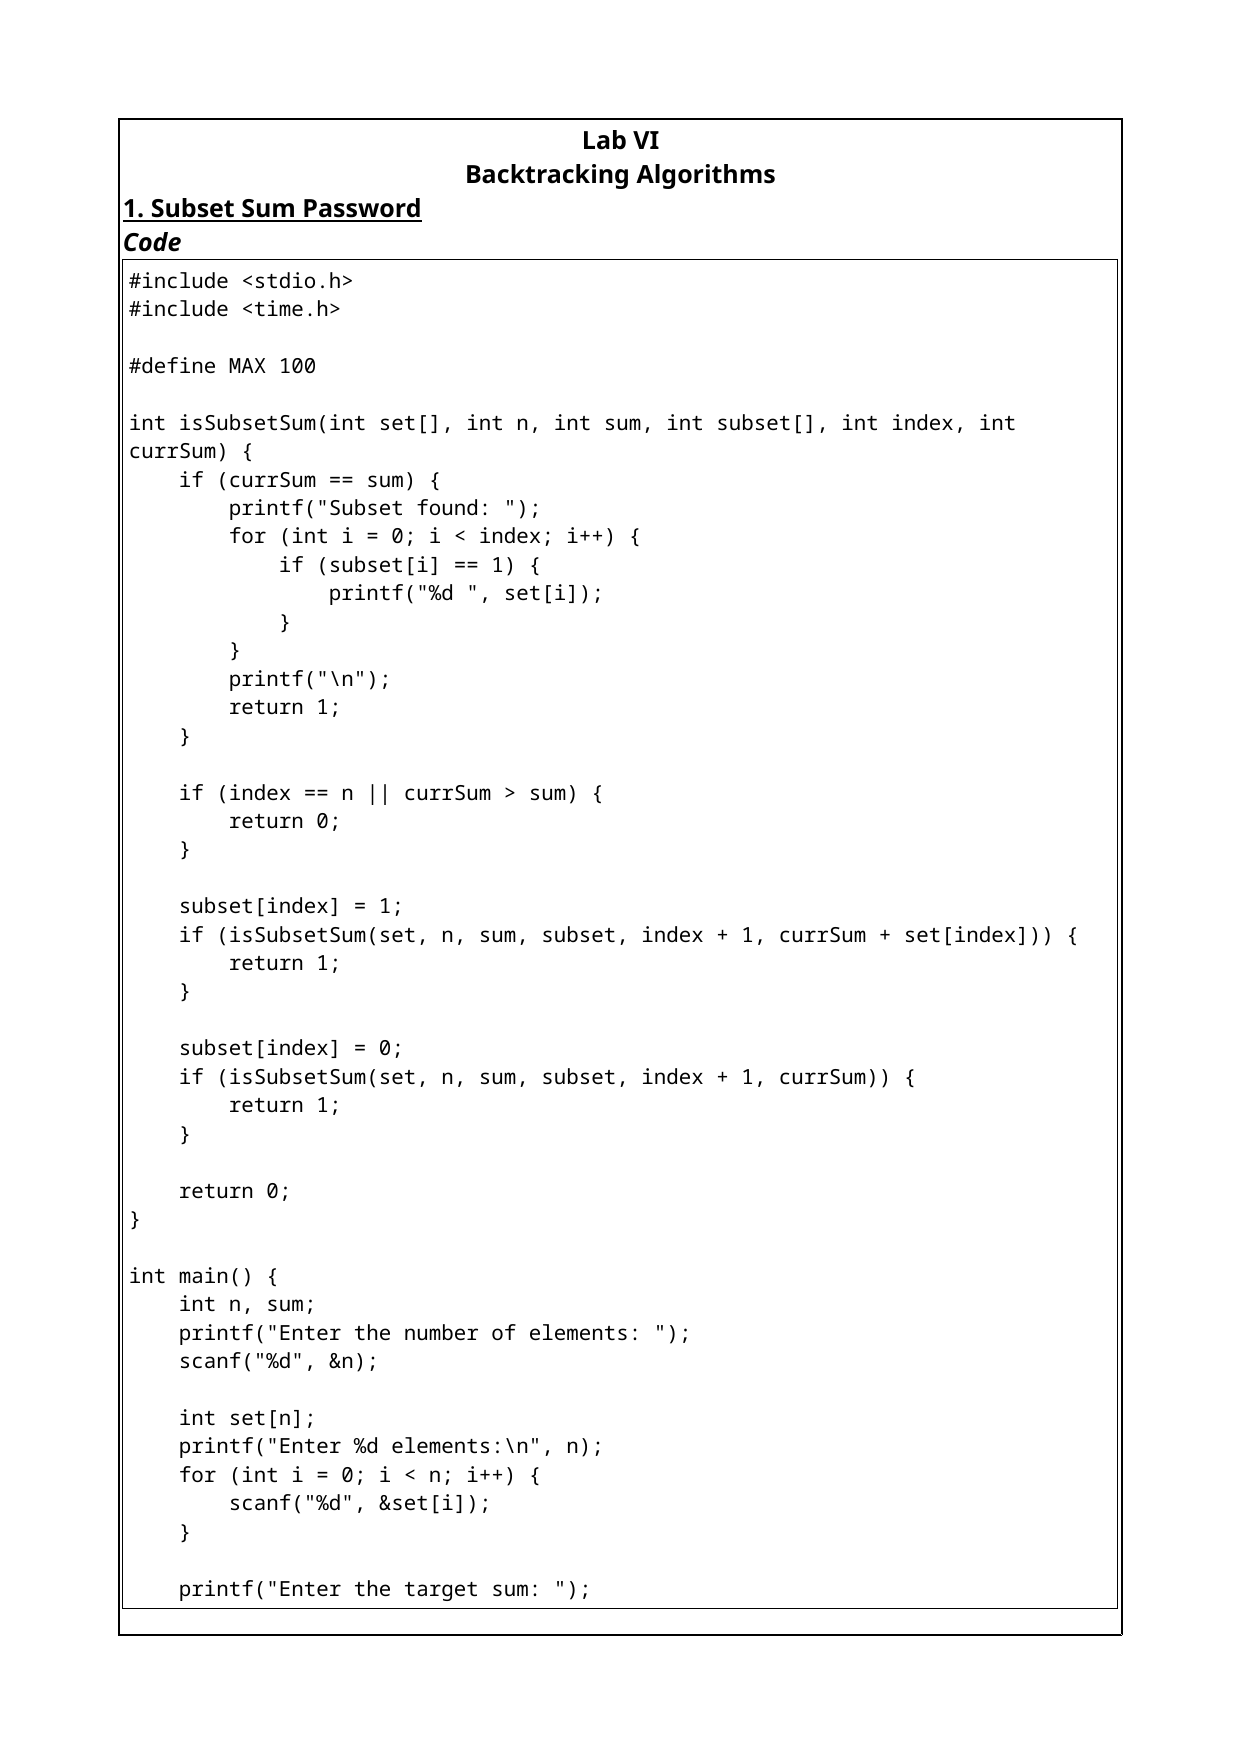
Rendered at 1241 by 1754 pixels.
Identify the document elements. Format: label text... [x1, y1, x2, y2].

table_header #include <stdio.h> #include <time.h> #define MAX 100 int isSubsetSum(int set[], int n, int sum, int subset[], int index, int currSum) { if (currSum == sum) { printf("Subset found: "); for (int i = 0; i < index; i++) { if (subset[i] == 1) { printf("%d ", set[i]); } } printf("\n"); return 1; } if (index == n || currSum > sum) { return 0; } subset[index] = 1; if (isSubsetSum(set, n, sum, subset, index + 1, currSum + set[index])) { return 1; } subset[index] = 0; if (isSubsetSum(set, n, sum, subset, index + 1, currSum)) { return 1; } return 0; } int main() { int n, sum; printf("Enter the number of elements: "); scanf("%d", &n); int set[n]; printf("Enter %d elements:\n", n); for (int i = 0; i < n; i++) { scanf("%d", &set[i]); } printf("Enter the target sum: "); [123, 260, 1117, 1608]
text Backtracking Algorithms [123, 157, 1118, 191]
text Lab VI [123, 123, 1118, 157]
text Code [123, 225, 1118, 259]
text 1. Subset Sum Password [123, 191, 1118, 225]
